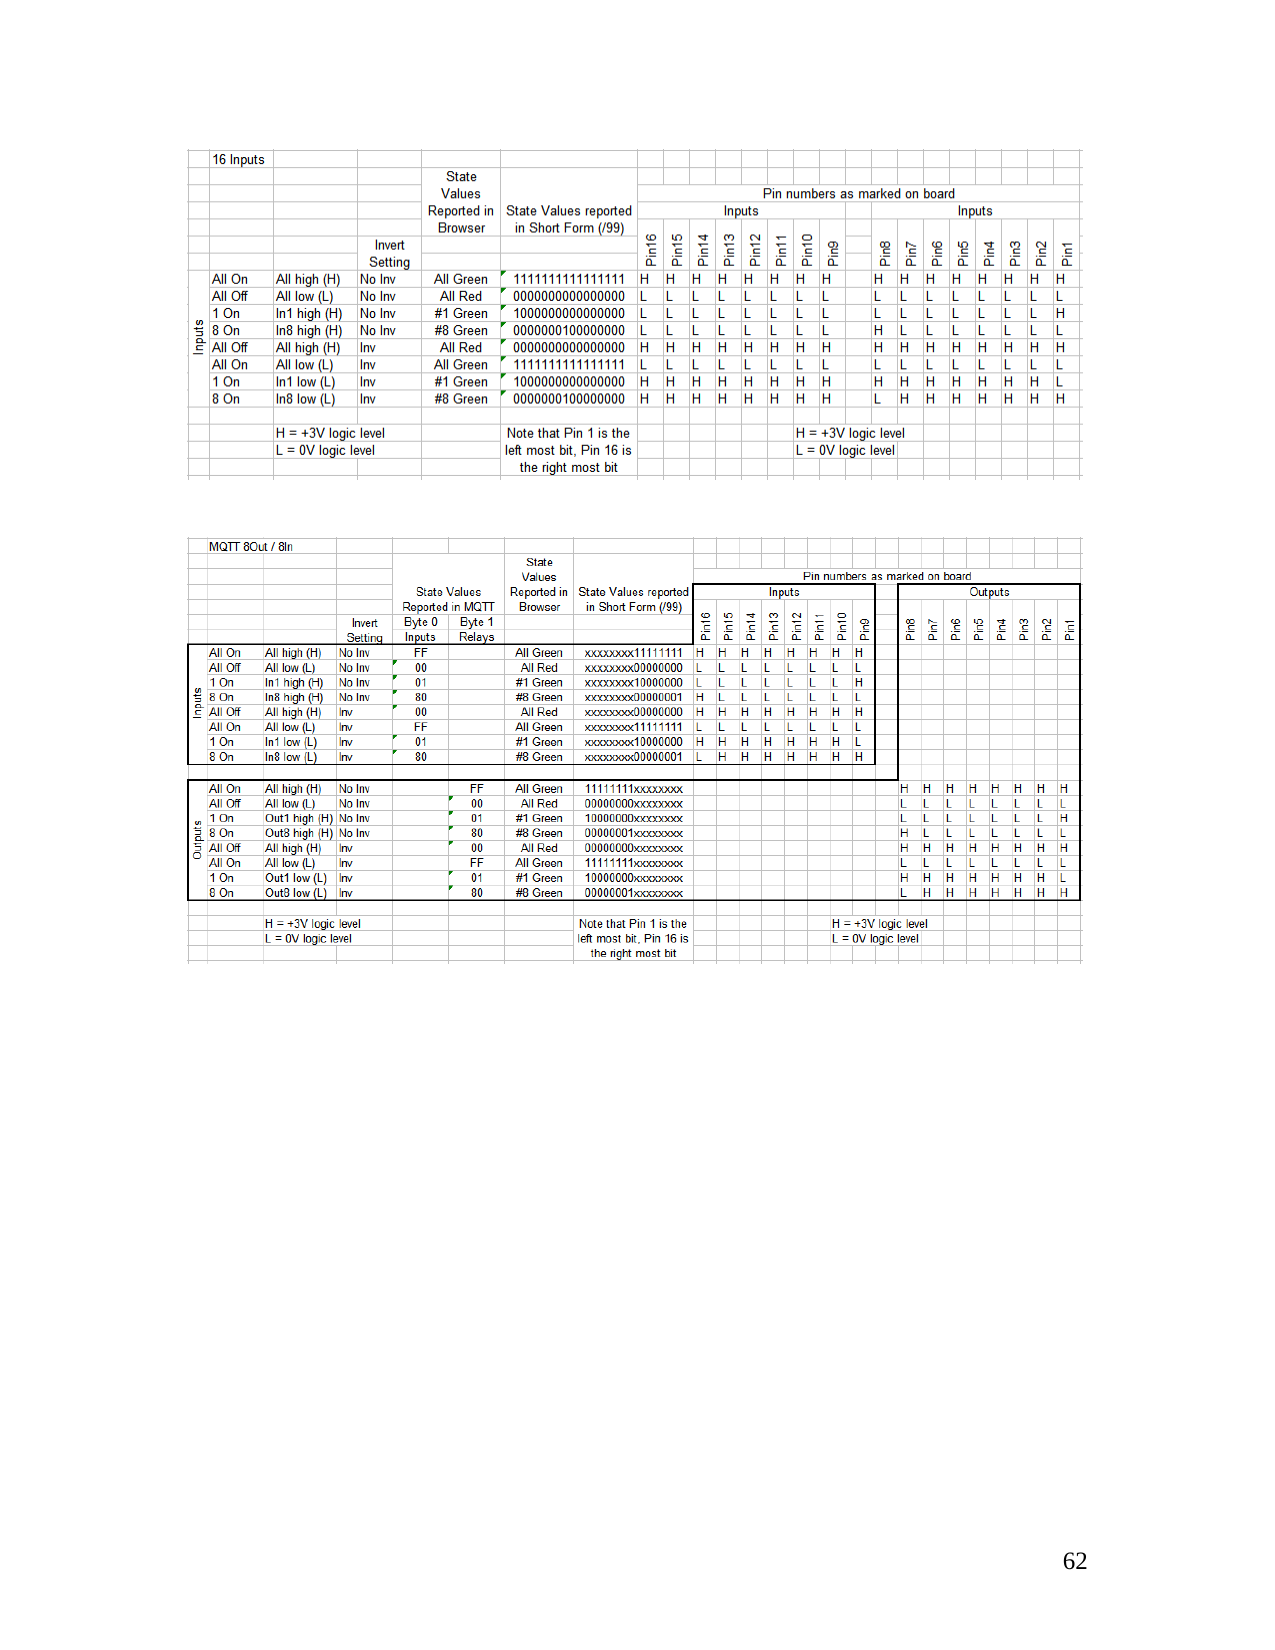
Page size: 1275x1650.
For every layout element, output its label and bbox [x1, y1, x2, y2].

picture [187, 537, 1083, 964]
picture [187, 149, 1083, 480]
